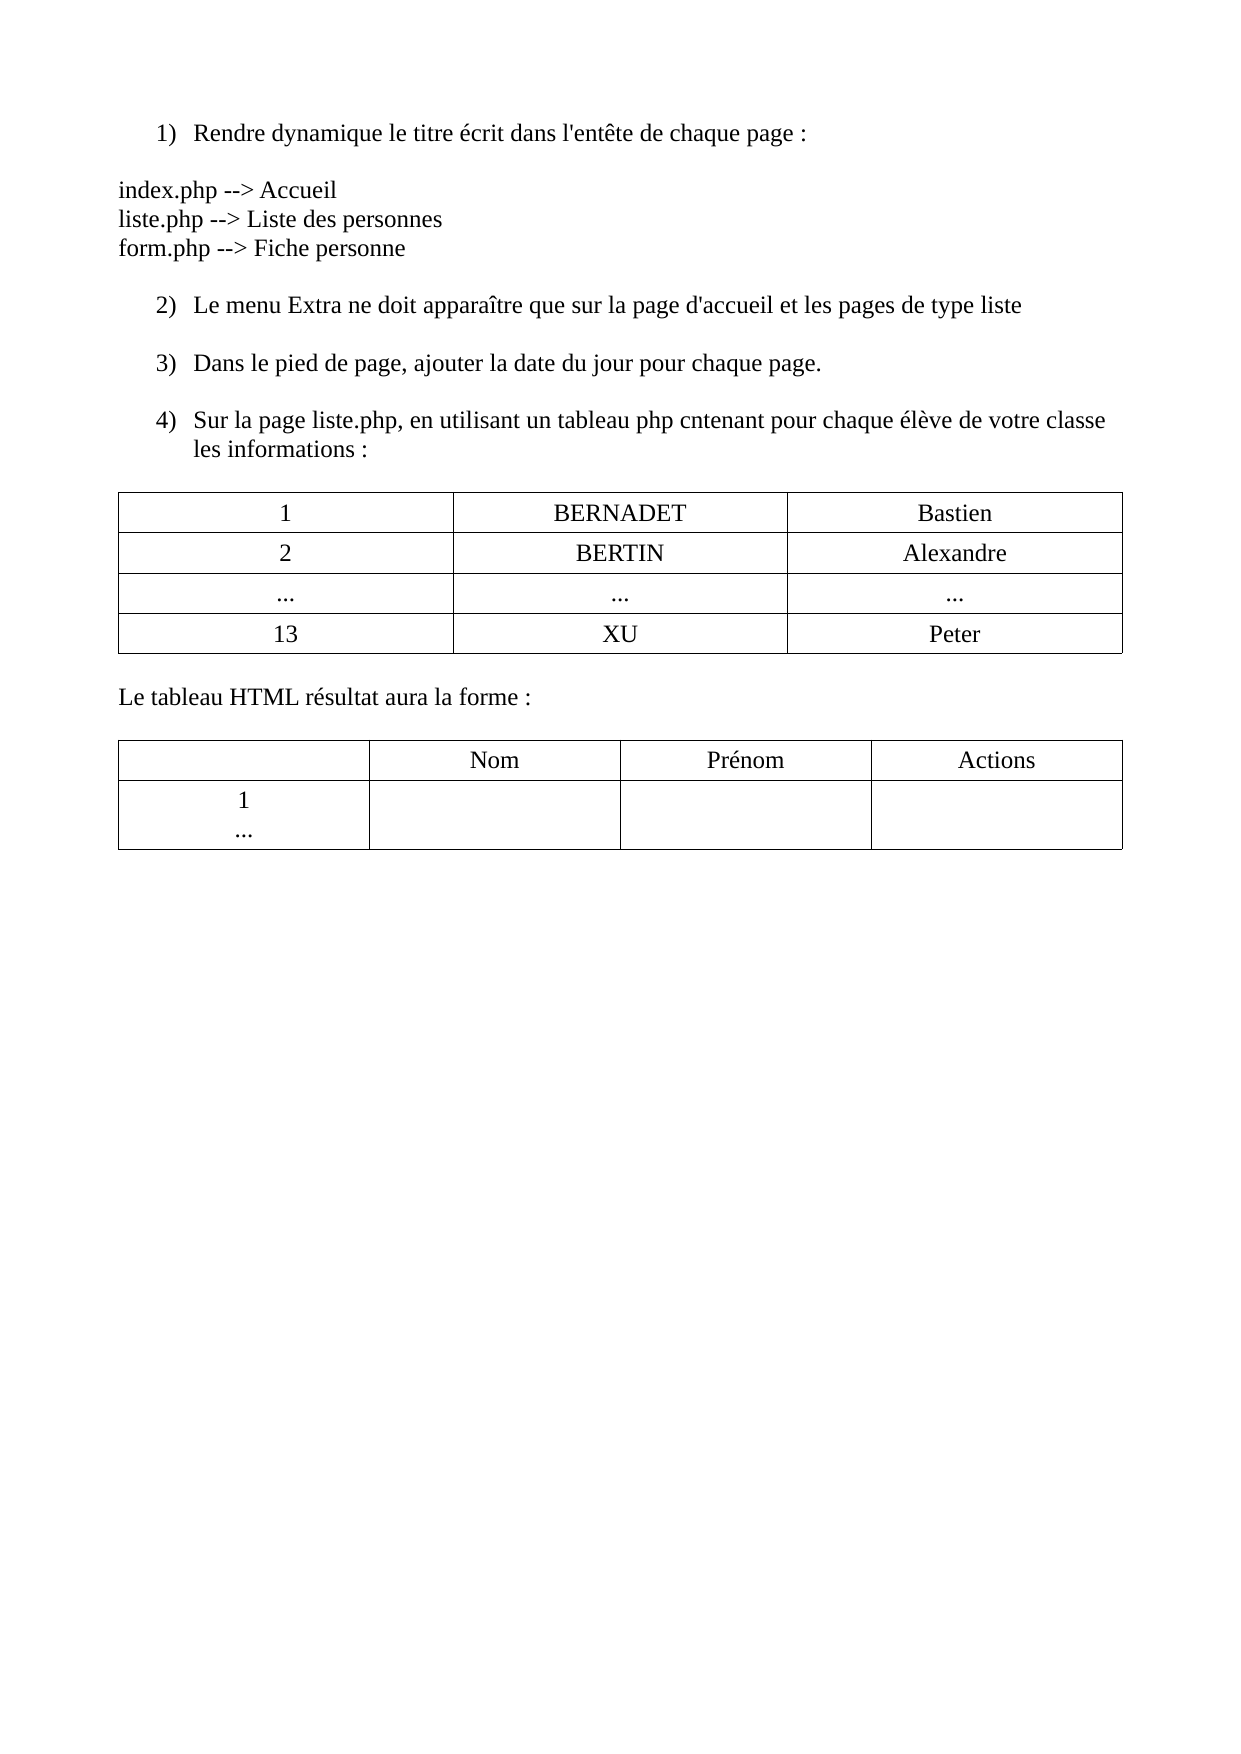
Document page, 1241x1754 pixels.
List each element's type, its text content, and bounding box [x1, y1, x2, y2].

table_cell 1 ... [119, 781, 369, 849]
text Le tableau HTML résultat aura la forme : [118, 682, 1122, 711]
table_header Bastien [788, 493, 1122, 532]
table_cell [370, 781, 620, 849]
list Dans le pied de page, ajouter la date du jour pour chaque page. [156, 348, 1122, 377]
table_cell ... [119, 574, 453, 613]
table_cell 2 [119, 533, 453, 572]
list Sur la page liste.php, en utilisant un tableau php cntenant pour chaque élève de votre classe les informations : [156, 406, 1122, 463]
table_header Actions [872, 741, 1122, 780]
table_cell XU [454, 614, 787, 653]
table_cell ... [788, 574, 1122, 613]
table_header Nom [370, 741, 620, 780]
table_cell 13 [119, 614, 453, 653]
table_cell [872, 781, 1122, 849]
table_header BERNADET [454, 493, 787, 532]
table_header Prénom [621, 741, 871, 780]
table_header 1 [119, 493, 453, 532]
list Rendre dynamique le titre écrit dans l'entête de chaque page : [156, 118, 1122, 147]
table_cell [621, 781, 871, 849]
text index.php --> Accueil [118, 176, 1122, 204]
list Le menu Extra ne doit apparaître que sur la page d'accueil et les pages de type liste [156, 291, 1122, 319]
text liste.php --> Liste des personnes [118, 204, 1122, 233]
table_cell Alexandre [788, 533, 1122, 572]
table_cell BERTIN [454, 533, 787, 572]
table_cell ... [454, 574, 787, 613]
text form.php --> Fiche personne [118, 233, 1122, 262]
table_cell Peter [788, 614, 1122, 653]
table_header [119, 741, 369, 780]
